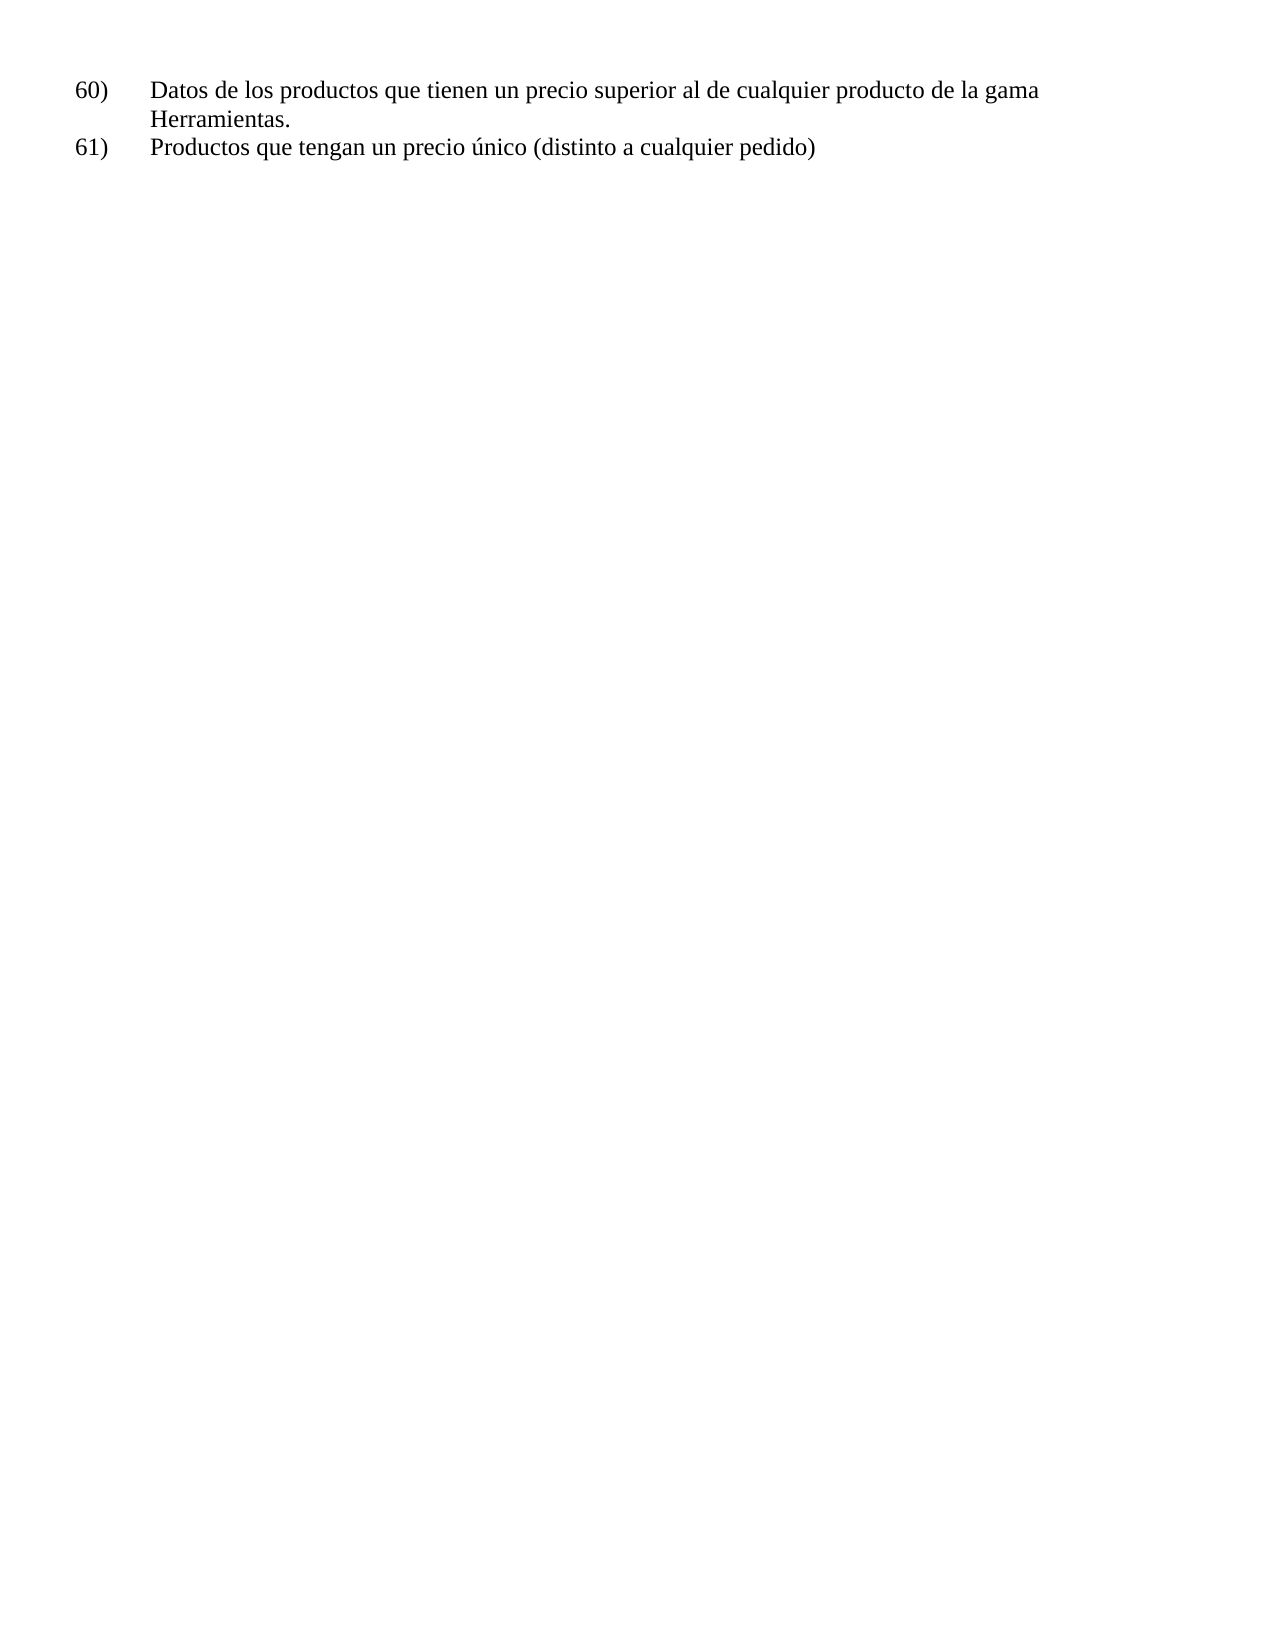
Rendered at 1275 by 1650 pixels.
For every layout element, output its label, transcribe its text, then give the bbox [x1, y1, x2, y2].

list Datos de los productos que tienen un precio superior al de cualquier producto de la gama Herramientas. [75, 75, 1125, 132]
list Productos que tengan un precio único (distinto a cualquier pedido) [75, 132, 1125, 161]
